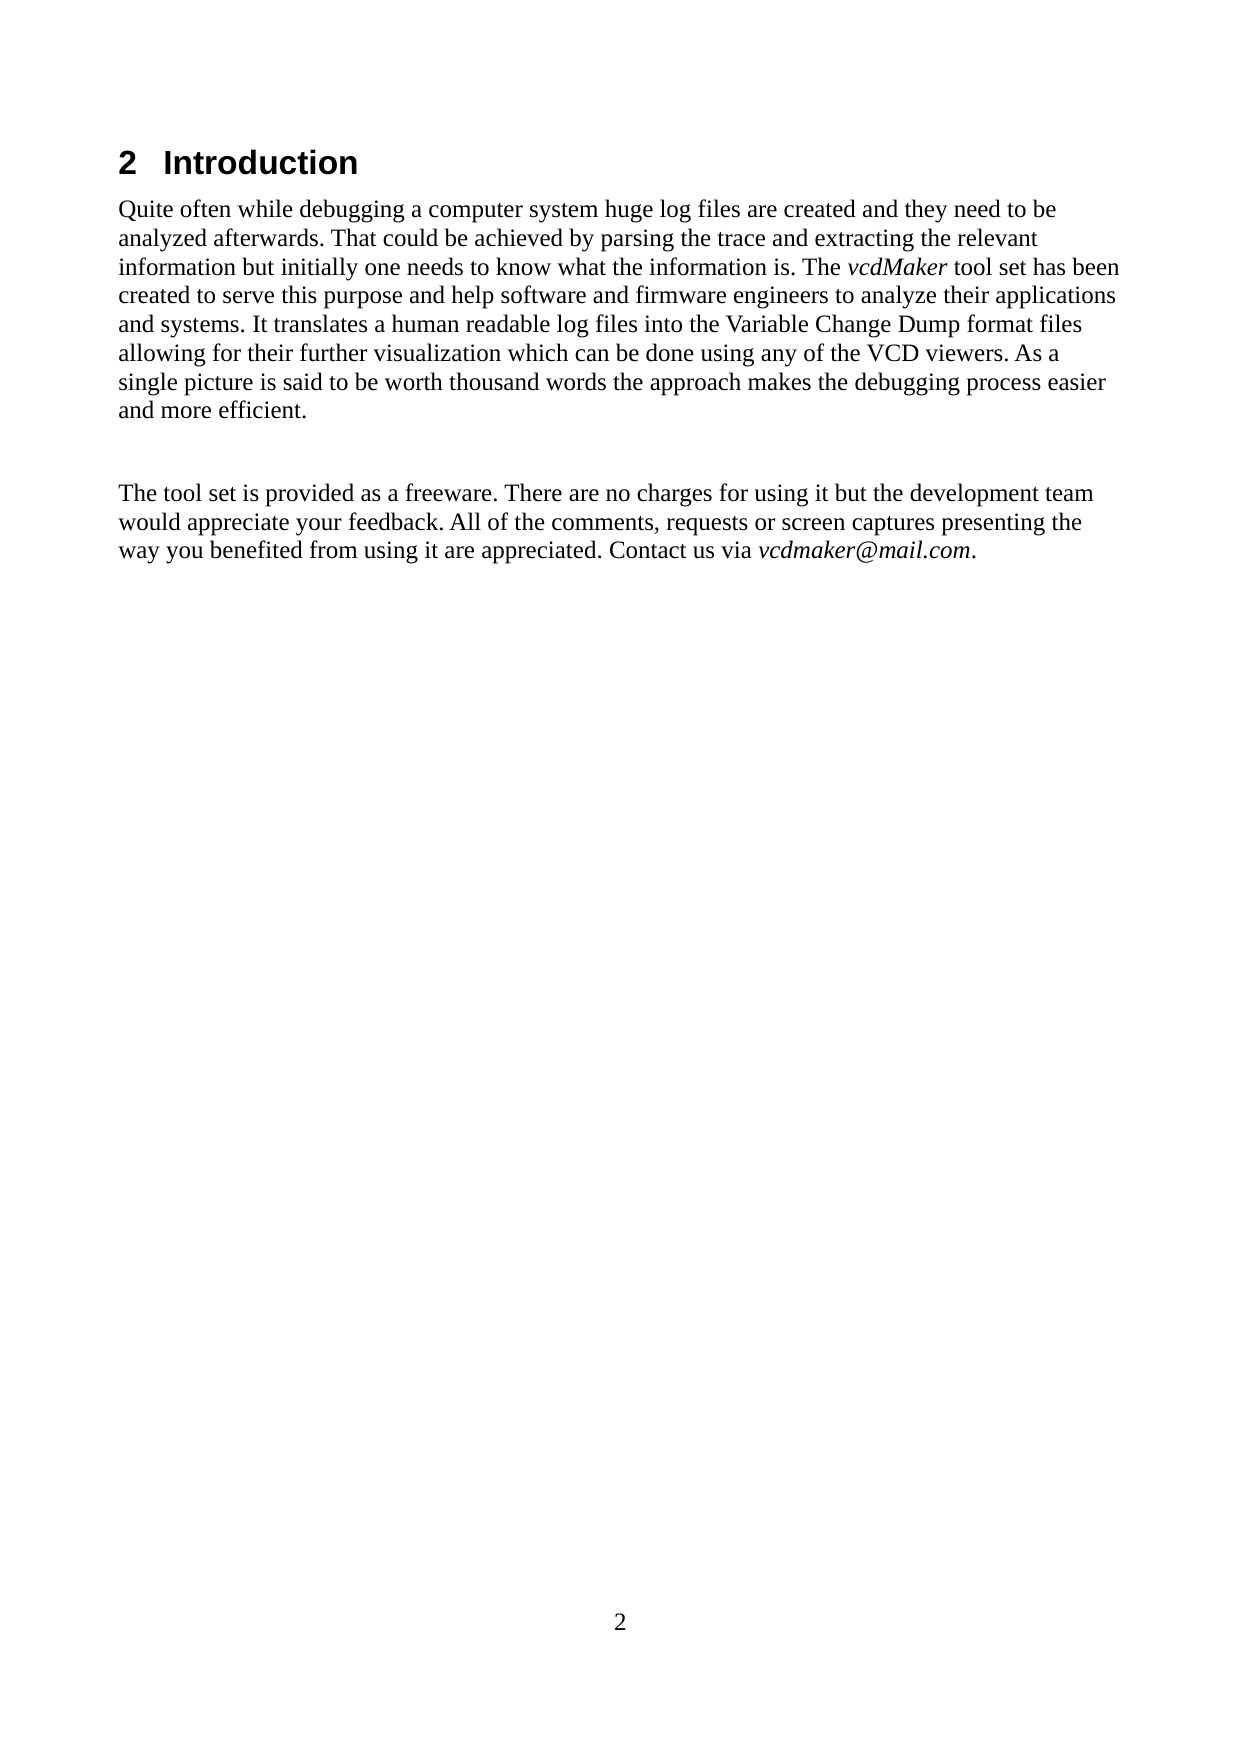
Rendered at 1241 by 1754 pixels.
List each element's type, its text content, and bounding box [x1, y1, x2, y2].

text Quite often while debugging a computer system huge log files are created and they need to be analyzed afterwards. That could be achieved by parsing the trace and extracting the relevant information but initially one needs to know what the information is. The vcdMaker tool set has been created to serve this purpose and help software and firmware engineers to analyze their applications and systems. It translates a human readable log files into the Variable Change Dump format files allowing for their further visualization which can be done using any of the VCD viewers. As a single picture is said to be worth thousand words the approach makes the debugging process easier and more efficient. [118, 194, 1122, 424]
subtitle Introduction [118, 143, 1122, 182]
text The tool set is provided as a freeware. There are no charges for using it but the development team would appreciate your feedback. All of the comments, requests or screen captures presenting the way you benefited from using it are appreciated. Contact us via vcdmaker@mail.com. [118, 478, 1122, 564]
